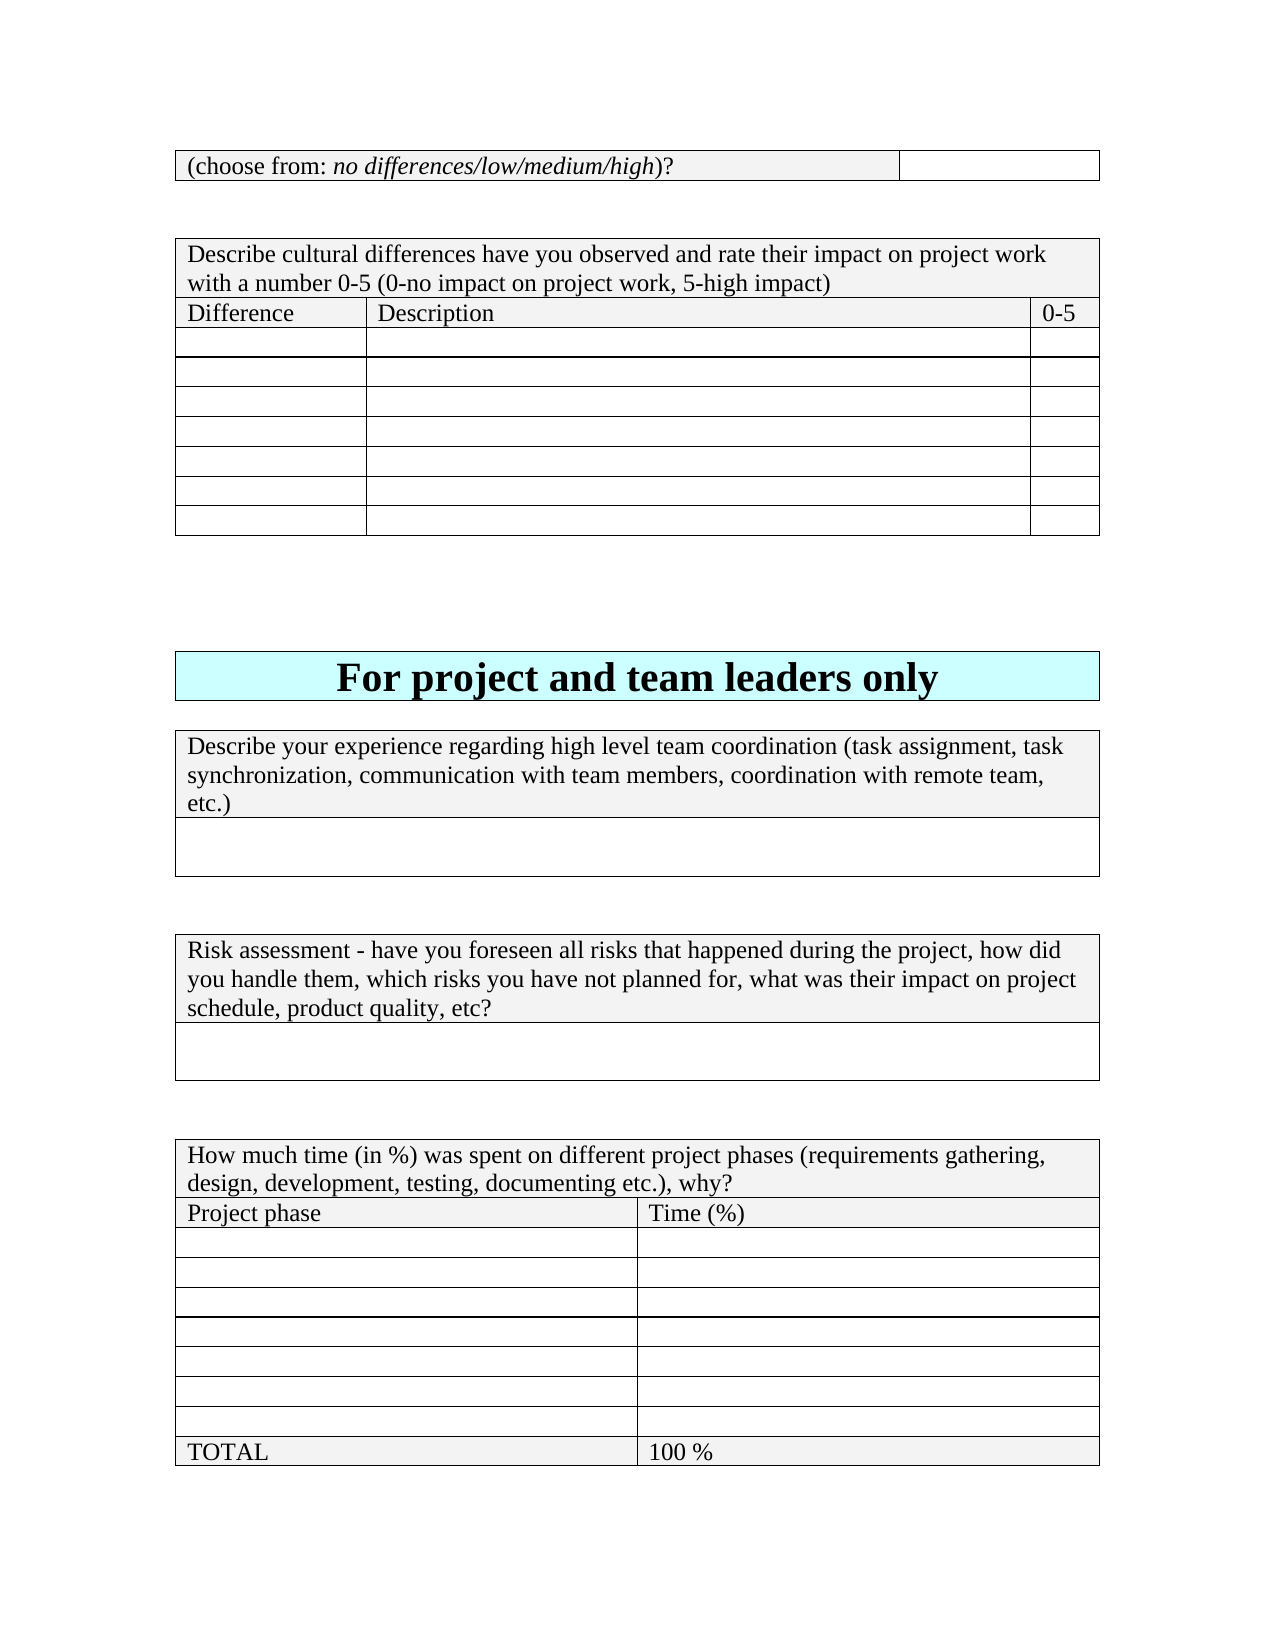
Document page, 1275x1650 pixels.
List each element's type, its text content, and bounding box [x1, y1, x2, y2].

table_cell [367, 358, 1030, 386]
table_cell 100 % [638, 1437, 1099, 1465]
table_cell [638, 1407, 1099, 1436]
table_cell [1031, 477, 1099, 505]
table_cell [176, 506, 366, 535]
table_cell Project phase [176, 1198, 637, 1227]
table_cell [176, 1347, 637, 1376]
table_cell [367, 387, 1030, 416]
table_cell [1031, 447, 1099, 476]
table_cell Difference [176, 298, 366, 327]
table_cell Time (%) [638, 1198, 1099, 1227]
table_cell [1031, 387, 1099, 416]
table_cell [176, 1023, 1099, 1080]
table_cell [367, 328, 1030, 356]
table_cell 0-5 [1031, 298, 1099, 327]
table_cell [176, 1288, 637, 1316]
table_cell [1031, 506, 1099, 535]
table_cell TOTAL [176, 1437, 637, 1465]
table_cell [176, 1258, 637, 1287]
table_header [900, 151, 1099, 180]
table_cell [176, 358, 366, 386]
table_cell [367, 417, 1030, 446]
table_cell [1031, 417, 1099, 446]
table_header Describe your experience regarding high level team coordination (task assignment, task synchronization, communication with team members, coordination with remote team, etc.) [176, 731, 1099, 817]
table_cell [176, 447, 366, 476]
table_cell [638, 1347, 1099, 1376]
table_header How much time (in %) was spent on different project phases (requirements gathering, design, development, testing, documenting etc.), why? [176, 1140, 1099, 1197]
table_cell [176, 818, 1099, 876]
table_cell [176, 477, 366, 505]
table_cell [367, 447, 1030, 476]
table_header Describe cultural differences have you observed and rate their impact on project work with a number 0-5 (0-no impact on project work, 5-high impact) [176, 239, 1099, 297]
table_cell [638, 1318, 1099, 1346]
table_cell [1031, 328, 1099, 356]
table_header Risk assessment - have you foreseen all risks that happened during the project, how did you handle them, which risks you have not planned for, what was their impact on project schedule, product quality, etc? [176, 935, 1099, 1022]
table_cell [176, 417, 366, 446]
table_cell [638, 1377, 1099, 1406]
table_cell [367, 477, 1030, 505]
table_cell [176, 387, 366, 416]
table_cell [638, 1258, 1099, 1287]
table_cell [638, 1288, 1099, 1316]
table_cell [176, 328, 366, 356]
table_cell [176, 1318, 637, 1346]
table_cell [176, 1228, 637, 1257]
table_header (choose from: no differences/low/medium/high)? [176, 151, 899, 180]
table_cell [638, 1228, 1099, 1257]
table_cell [176, 1377, 637, 1406]
table_cell [367, 506, 1030, 535]
table_cell [1031, 358, 1099, 386]
table_cell [176, 1407, 637, 1436]
table_cell Description [367, 298, 1030, 327]
table_header For project and team leaders only [176, 652, 1099, 700]
